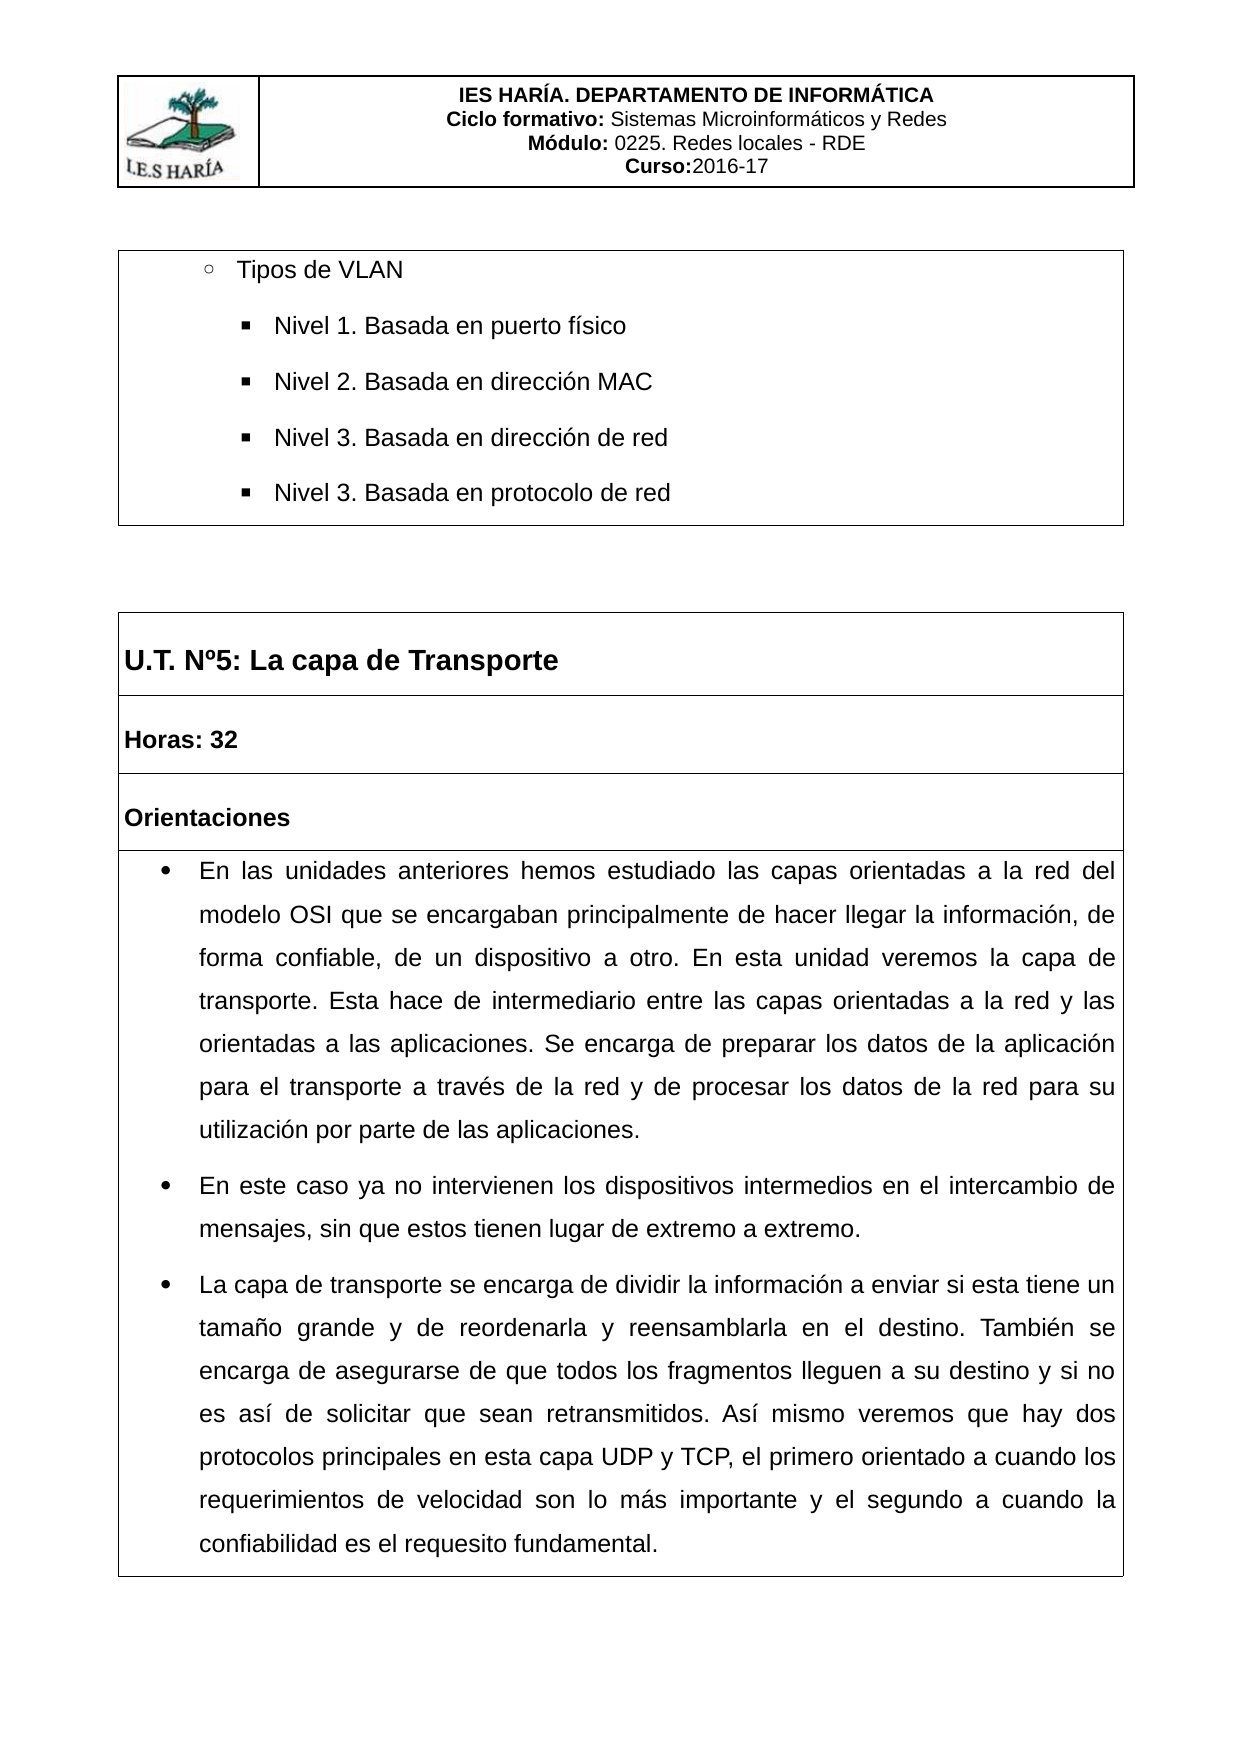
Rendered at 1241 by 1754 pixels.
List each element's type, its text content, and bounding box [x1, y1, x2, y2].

table_cell En las unidades anteriores hemos estudiado las capas orientadas a la red del modelo OSI que se encargaban principalmente de hacer llegar la información, de forma confiable, de un dispositivo a otro. En esta unidad veremos la capa de transporte. Esta hace de intermediario entre las capas orientadas a la red y las orientadas a las aplicaciones. Se encarga de preparar los datos de la aplicación para el transporte a través de la red y de procesar los datos de la red para su utilización por parte de las aplicaciones. En este caso ya no intervienen los dispositivos intermedios en el intercambio de mensajes, sin que estos tienen lugar de extremo a extremo. La capa de transporte se encarga de dividir la información a enviar si esta tiene un tamaño grande y de reordenarla y reensamblarla en el destino. También se encarga de asegurarse de que todos los fragmentos lleguen a su destino y si no es así de solicitar que sean retransmitidos. Así mismo veremos que hay dos protocolos principales en esta capa UDP y TCP, el primero orientado a cuando los requerimientos de velocidad son lo más importante y el segundo a cuando la confiabilidad es el requesito fundamental. [119, 851, 1123, 1576]
table_header U.T. Nº5: La capa de Transporte [119, 613, 1123, 694]
table_cell Orientaciones [119, 774, 1123, 850]
table_cell Horas: 32 [119, 696, 1123, 772]
picture [123, 82, 241, 180]
table_cell Enrutadores o routers Función principal. Tablas de enrutamiento Campos de la tabla de enrutamiento Proceso de encaminamiento Configuración de tablas de enrutamiento en diferentes sistemas operativos y en packettracer Redes locales virtuales Origen y necesidad de las redes virtuales. Definición. Segmentación Switches gestionables Estándar IEE 802.1Q Tipos de VLAN Nivel 1. Basada en puerto físico Nivel 2. Basada en dirección MAC Nivel 3. Basada en dirección de red Nivel 3. Basada en protocolo de red [119, 251, 1123, 525]
